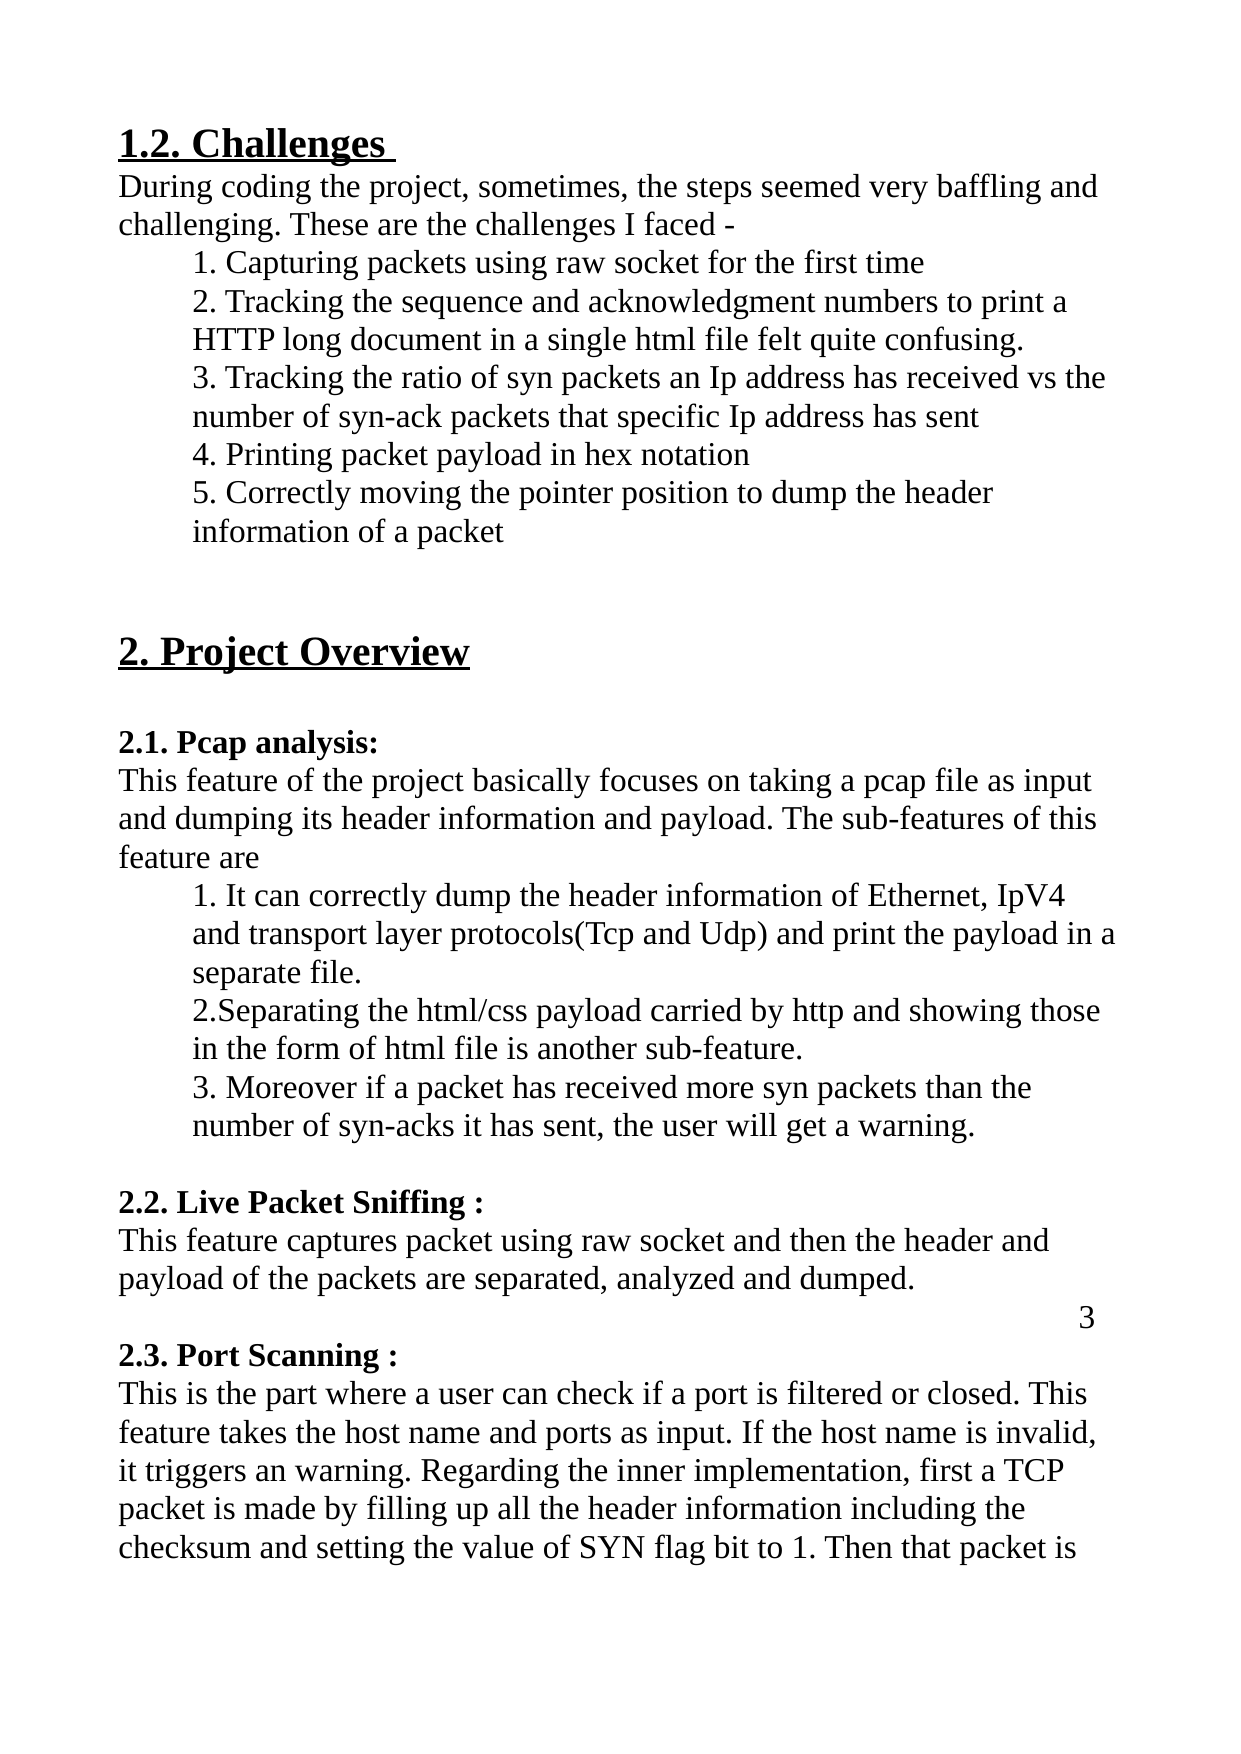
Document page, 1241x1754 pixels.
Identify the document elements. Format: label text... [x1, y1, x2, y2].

text 2.Separating the html/css payload carried by http and showing those in the form of html file is another sub-feature. [118, 990, 1122, 1067]
text 3 [118, 1297, 1122, 1335]
text 4. Printing packet payload in hex notation [118, 434, 1122, 473]
text 1. It can correctly dump the header information of Ethernet, IpV4 and transport layer protocols(Tcp and Udp) and print the payload in a separate file. [118, 875, 1122, 990]
text This is the part where a user can check if a port is filtered or closed. This feature takes the host name and ports as input. If the host name is invalid, it triggers an warning. Regarding the inner implementation, first a TCP packet is made by filling up all the header information including the checksum and setting the value of SYN flag bit to 1. Then that packet is [118, 1373, 1122, 1565]
text During coding the project, sometimes, the steps seemed very baffling and challenging. These are the challenges I faced - [118, 166, 1122, 243]
text This feature captures packet using raw socket and then the header and payload of the packets are separated, analyzed and dumped. [118, 1220, 1122, 1297]
text 2.3. Port Scanning : [118, 1335, 1122, 1373]
text 2.1. Pcap analysis: [118, 722, 1122, 760]
text 3. Moreover if a packet has received more syn packets than the number of syn-acks it has sent, the user will get a warning. [118, 1067, 1122, 1143]
text 2.2. Live Packet Sniffing : [118, 1182, 1122, 1220]
text 5. Correctly moving the pointer position to dump the header information of a packet [118, 473, 1122, 549]
text 2. Project Overview [118, 626, 1122, 674]
text 2. Tracking the sequence and acknowledgment numbers to print a HTTP long document in a single html file felt quite confusing. [118, 281, 1122, 358]
text 1. Capturing packets using raw socket for the first time [118, 243, 1122, 281]
text This feature of the project basically focuses on taking a pcap file as input and dumping its header information and payload. The sub-features of this feature are [118, 760, 1122, 875]
text 1.2. Challenges [118, 118, 1122, 166]
text 3. Tracking the ratio of syn packets an Ip address has received vs the number of syn-ack packets that specific Ip address has sent [118, 358, 1122, 434]
